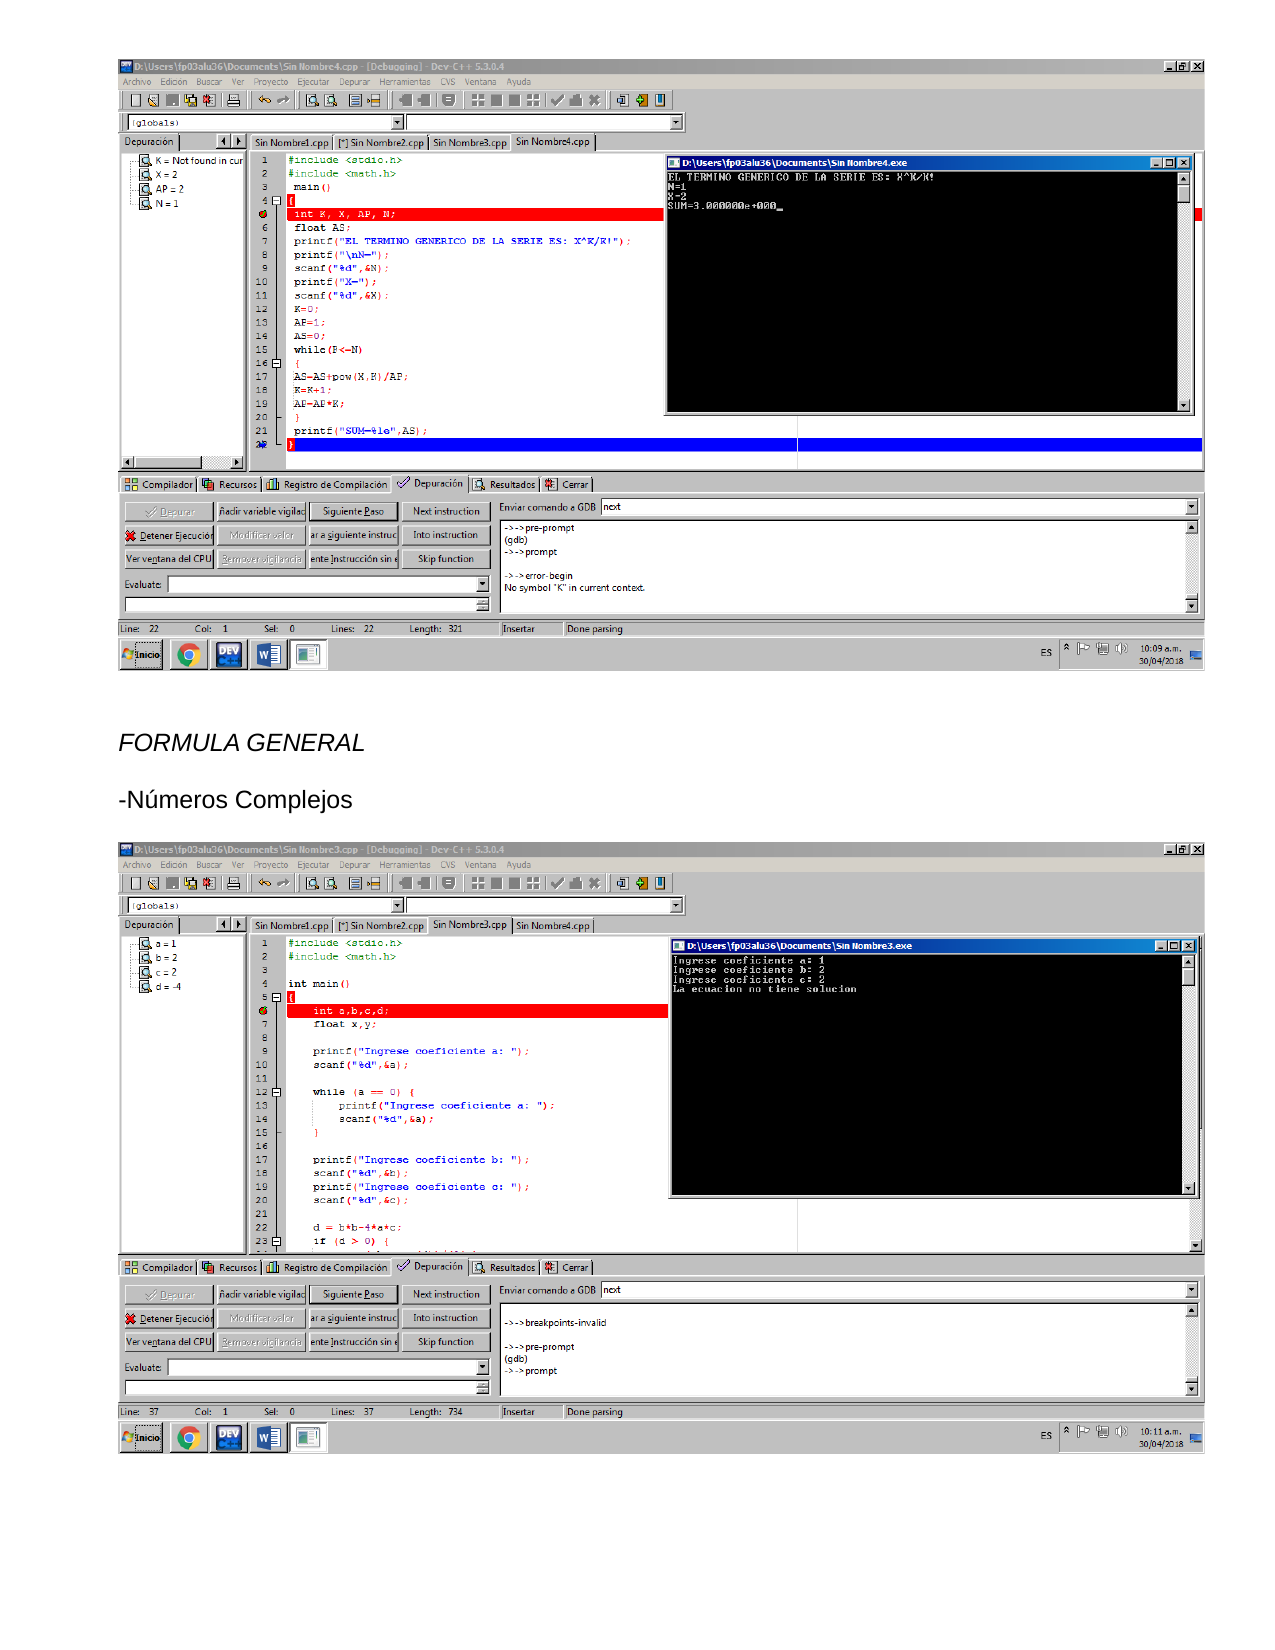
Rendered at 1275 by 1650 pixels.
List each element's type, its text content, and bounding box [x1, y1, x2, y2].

text FORMULA GENERAL [118, 728, 1205, 756]
text -Números Complejos [118, 785, 1205, 814]
